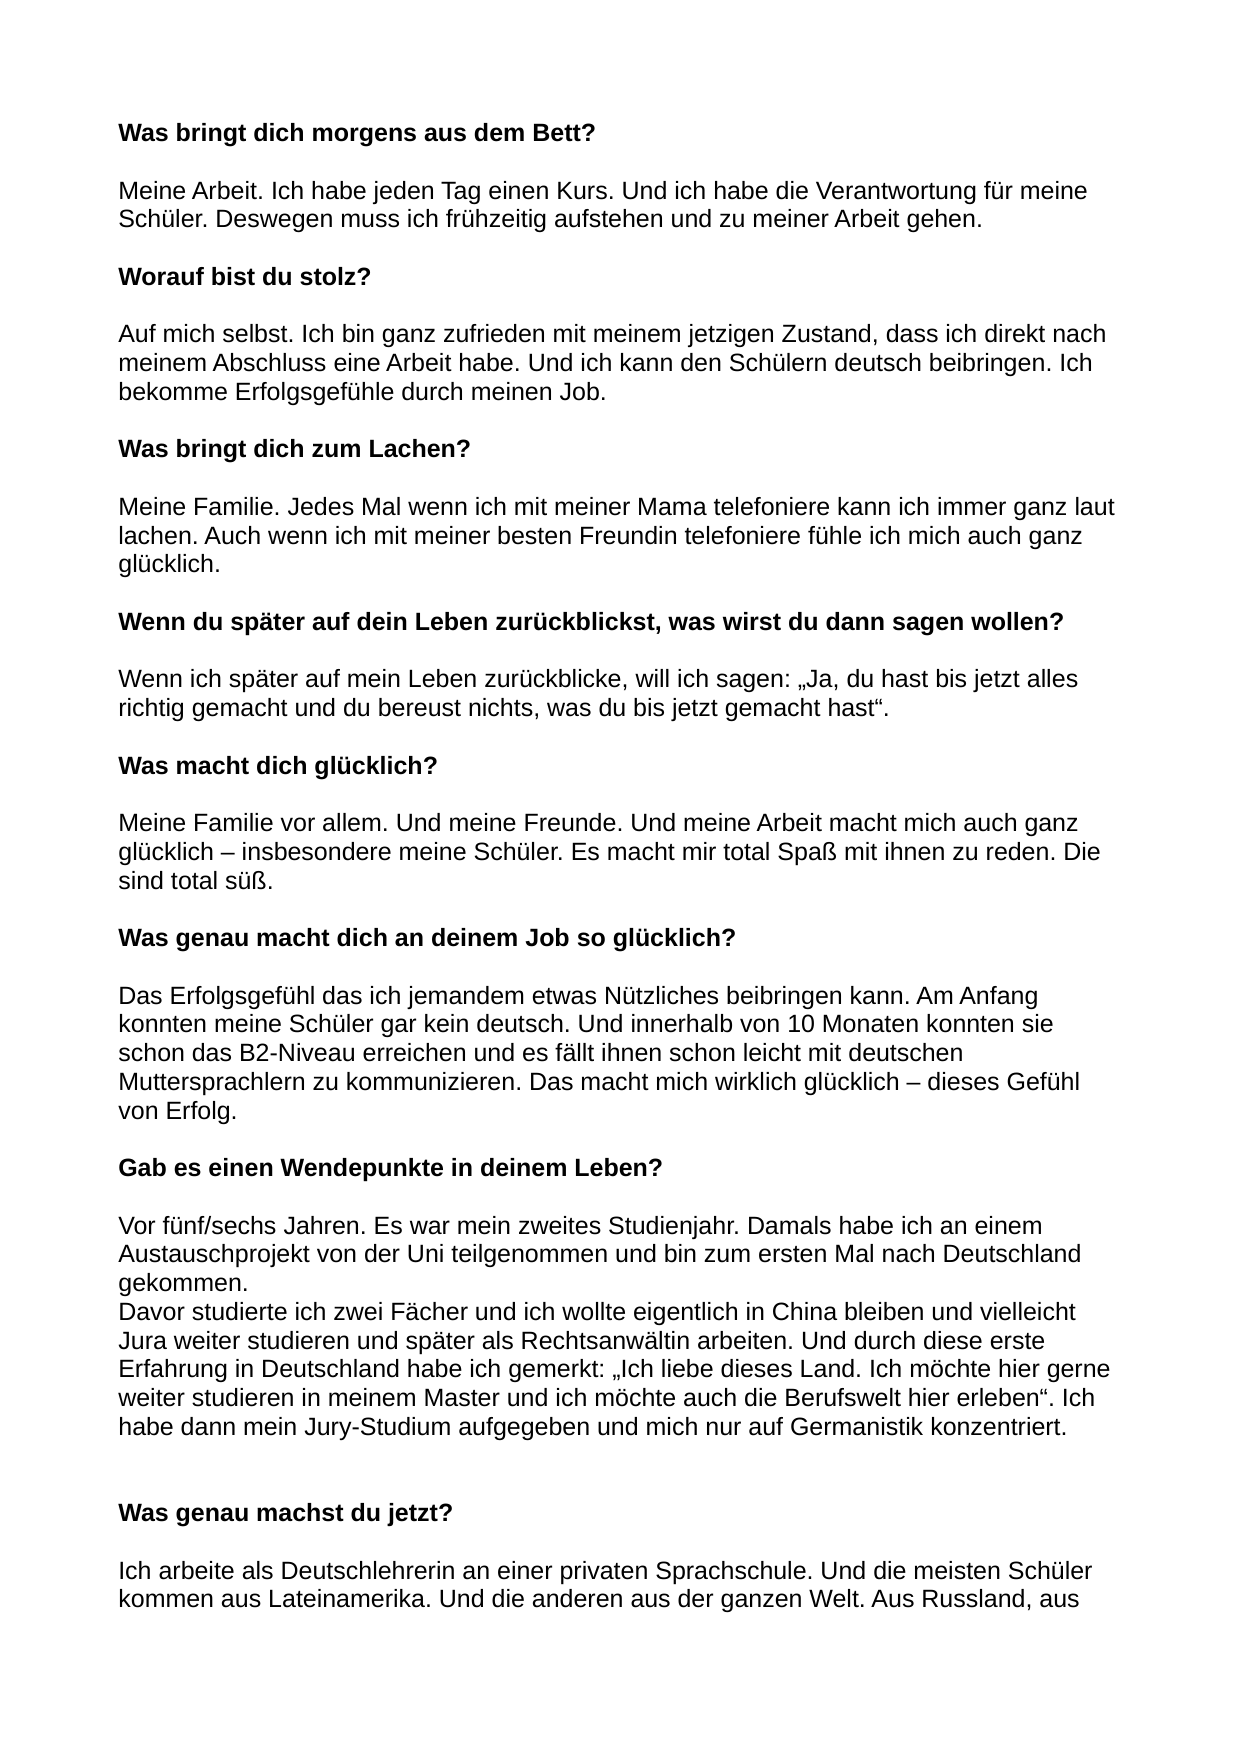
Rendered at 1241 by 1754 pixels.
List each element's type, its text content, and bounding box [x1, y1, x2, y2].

text Vor fünf/sechs Jahren. Es war mein zweites Studienjahr. Damals habe ich an einem Austauschprojekt von der Uni teilgenommen und bin zum ersten Mal nach Deutschland gekommen. [118, 1211, 1122, 1297]
text Wenn du später auf dein Leben zurückblickst, was wirst du dann sagen wollen? [118, 607, 1122, 636]
text Worauf bist du stolz? [118, 262, 1122, 291]
text Wenn ich später auf mein Leben zurückblicke, will ich sagen: „Ja, du hast bis jetzt alles richtig gemacht und du bereust nichts, was du bis jetzt gemacht hast“. [118, 664, 1122, 722]
text Was bringt dich zum Lachen? [118, 434, 1122, 463]
text Davor studierte ich zwei Fächer und ich wollte eigentlich in China bleiben und vielleicht Jura weiter studieren und später als Rechtsanwältin arbeiten. Und durch diese erste Erfahrung in Deutschland habe ich gemerkt: „Ich liebe dieses Land. Ich möchte hier gerne weiter studieren in meinem Master und ich möchte auch die Berufswelt hier erleben“. Ich habe dann mein Jury-Studium aufgegeben und mich nur auf Germanistik konzentriert. [118, 1297, 1122, 1441]
text Meine Familie. Jedes Mal wenn ich mit meiner Mama telefoniere kann ich immer ganz laut lachen. Auch wenn ich mit meiner besten Freundin telefoniere fühle ich mich auch ganz glücklich. [118, 492, 1122, 578]
text Was genau machst du jetzt? [118, 1498, 1122, 1527]
text Gab es einen Wendepunkte in deinem Leben? [118, 1153, 1122, 1182]
text Was macht dich glücklich? [118, 751, 1122, 779]
text Was genau macht dich an deinem Job so glücklich? [118, 923, 1122, 952]
text Auf mich selbst. Ich bin ganz zufrieden mit meinem jetzigen Zustand, dass ich direkt nach meinem Abschluss eine Arbeit habe. Und ich kann den Schülern deutsch beibringen. Ich bekomme Erfolgsgefühle durch meinen Job. [118, 319, 1122, 406]
text Was bringt dich morgens aus dem Bett? [118, 118, 1122, 147]
text Meine Familie vor allem. Und meine Freunde. Und meine Arbeit macht mich auch ganz glücklich – insbesondere meine Schüler. Es macht mir total Spaß mit ihnen zu reden. Die sind total süß. [118, 808, 1122, 894]
text Meine Arbeit. Ich habe jeden Tag einen Kurs. Und ich habe die Verantwortung für meine Schüler. Deswegen muss ich frühzeitig aufstehen und zu meiner Arbeit gehen. [118, 176, 1122, 233]
text Das Erfolgsgefühl das ich jemandem etwas Nützliches beibringen kann. Am Anfang konnten meine Schüler gar kein deutsch. Und innerhalb von 10 Monaten konnten sie schon das B2-Niveau erreichen und es fällt ihnen schon leicht mit deutschen Muttersprachlern zu kommunizieren. Das macht mich wirklich glücklich – dieses Gefühl von Erfolg. [118, 981, 1122, 1124]
text Ich arbeite als Deutschlehrerin an einer privaten Sprachschule. Und die meisten Schüler kommen aus Lateinamerika. Und die anderen aus der ganzen Welt. Aus Russland, aus [118, 1556, 1122, 1613]
